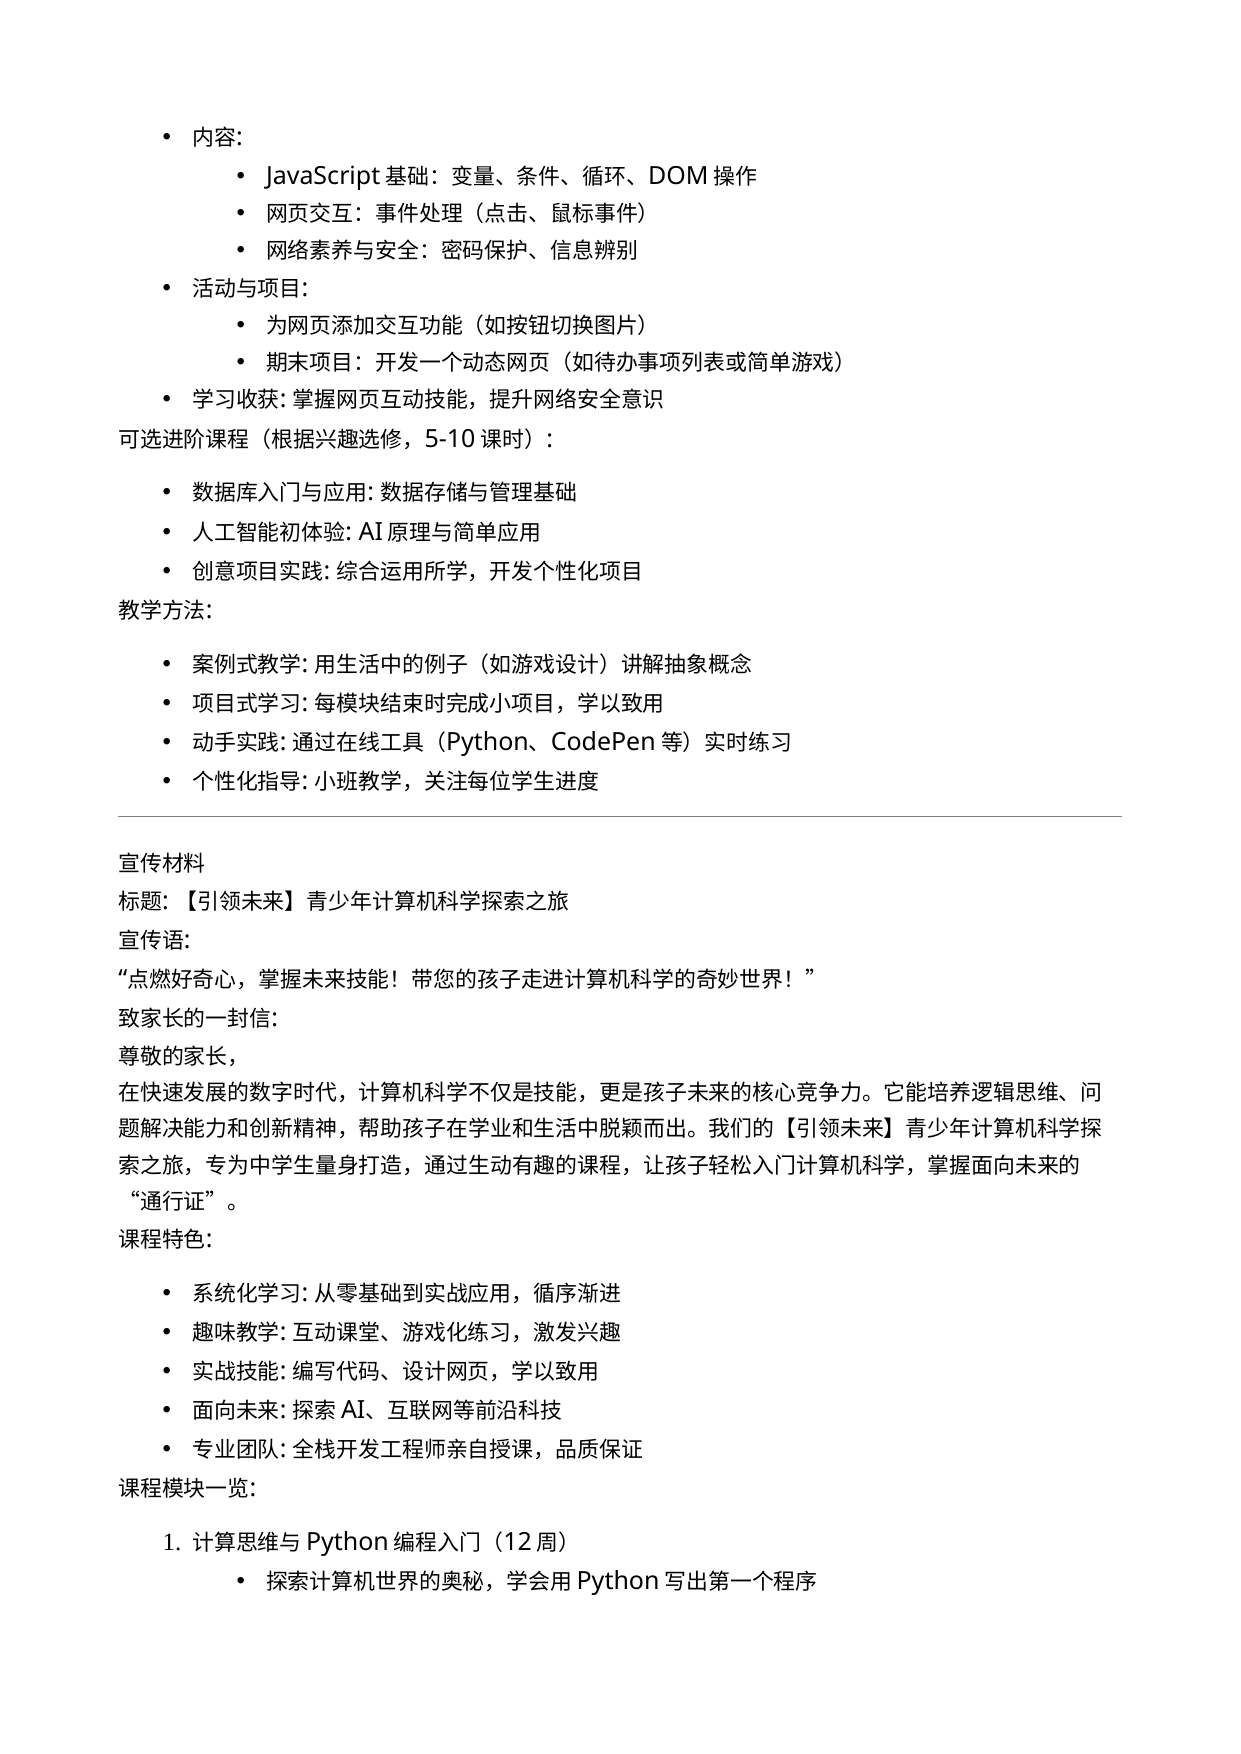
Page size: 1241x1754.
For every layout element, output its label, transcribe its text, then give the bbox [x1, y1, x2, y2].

list 期末项目：开发一个动态网页（如待办事项列表或简单游戏） [236, 345, 1122, 376]
text 教学方法: [118, 591, 1122, 626]
list 内容: [162, 118, 1122, 152]
list 人工智能初体验: AI原理与简单应用 [162, 513, 1122, 547]
list 学习收获: 掌握网页互动技能，提升网络安全意识 [162, 381, 1122, 415]
text 课程特色: [118, 1221, 1122, 1254]
list 为网页添加交互功能（如按钮切换图片） [236, 308, 1122, 340]
list 项目式学习: 每模块结束时完成小项目，学以致用 [162, 684, 1122, 718]
text 致家长的一封信: 尊敬的家长， 在快速发展的数字时代，计算机科学不仅是技能，更是孩子未来的核心竞争力。它能培养逻辑思维、问题解决能力和创新精神，帮助孩子在学业和生活中脱颖而出。我们的【引领未来】青少年计算机科学探索之旅，专为中学生量身打造，通过生动有趣的课程，让孩子轻松入门计算机科学，掌握面向未来的“通行证”。 [118, 1000, 1122, 1216]
text 标题: 【引领未来】青少年计算机科学探索之旅 [118, 882, 1122, 917]
list 个性化指导: 小班教学，关注每位学生进度 [162, 763, 1122, 797]
text 课程模块一览: [118, 1470, 1122, 1504]
list 案例式教学: 用生活中的例子（如游戏设计）讲解抽象概念 [162, 645, 1122, 679]
list 动手实践: 通过在线工具（Python、CodePen等）实时练习 [162, 723, 1122, 758]
list 创意项目实践: 综合运用所学，开发个性化项目 [162, 552, 1122, 586]
list 系统化学习: 从零基础到实战应用，循序渐进 [162, 1274, 1122, 1308]
text 可选进阶课程（根据兴趣选修，5-10课时）: [118, 420, 1122, 454]
list 网页交互：事件处理（点击、鼠标事件） [236, 196, 1122, 228]
list 探索计算机世界的奥秘，学会用Python写出第一个程序 [236, 1563, 1122, 1597]
list 专业团队: 全栈开发工程师亲自授课，品质保证 [162, 1431, 1122, 1465]
text 宣传语: “点燃好奇心，掌握未来技能！带您的孩子走进计算机科学的奇妙世界！” [118, 922, 1122, 995]
list 活动与项目: [162, 269, 1122, 303]
list 网络素养与安全：密码保护、信息辨别 [236, 233, 1122, 264]
list 趣味教学: 互动课堂、游戏化练习，激发兴趣 [162, 1313, 1122, 1347]
list 实战技能: 编写代码、设计网页，学以致用 [162, 1353, 1122, 1387]
list 计算思维与Python编程入门（12周） [162, 1524, 1122, 1558]
list 面向未来: 探索AI、互联网等前沿科技 [162, 1392, 1122, 1426]
text 宣传材料 [118, 846, 1122, 878]
list JavaScript基础：变量、条件、循环、DOM操作 [236, 157, 1122, 191]
list 数据库入门与应用: 数据存储与管理基础 [162, 474, 1122, 508]
